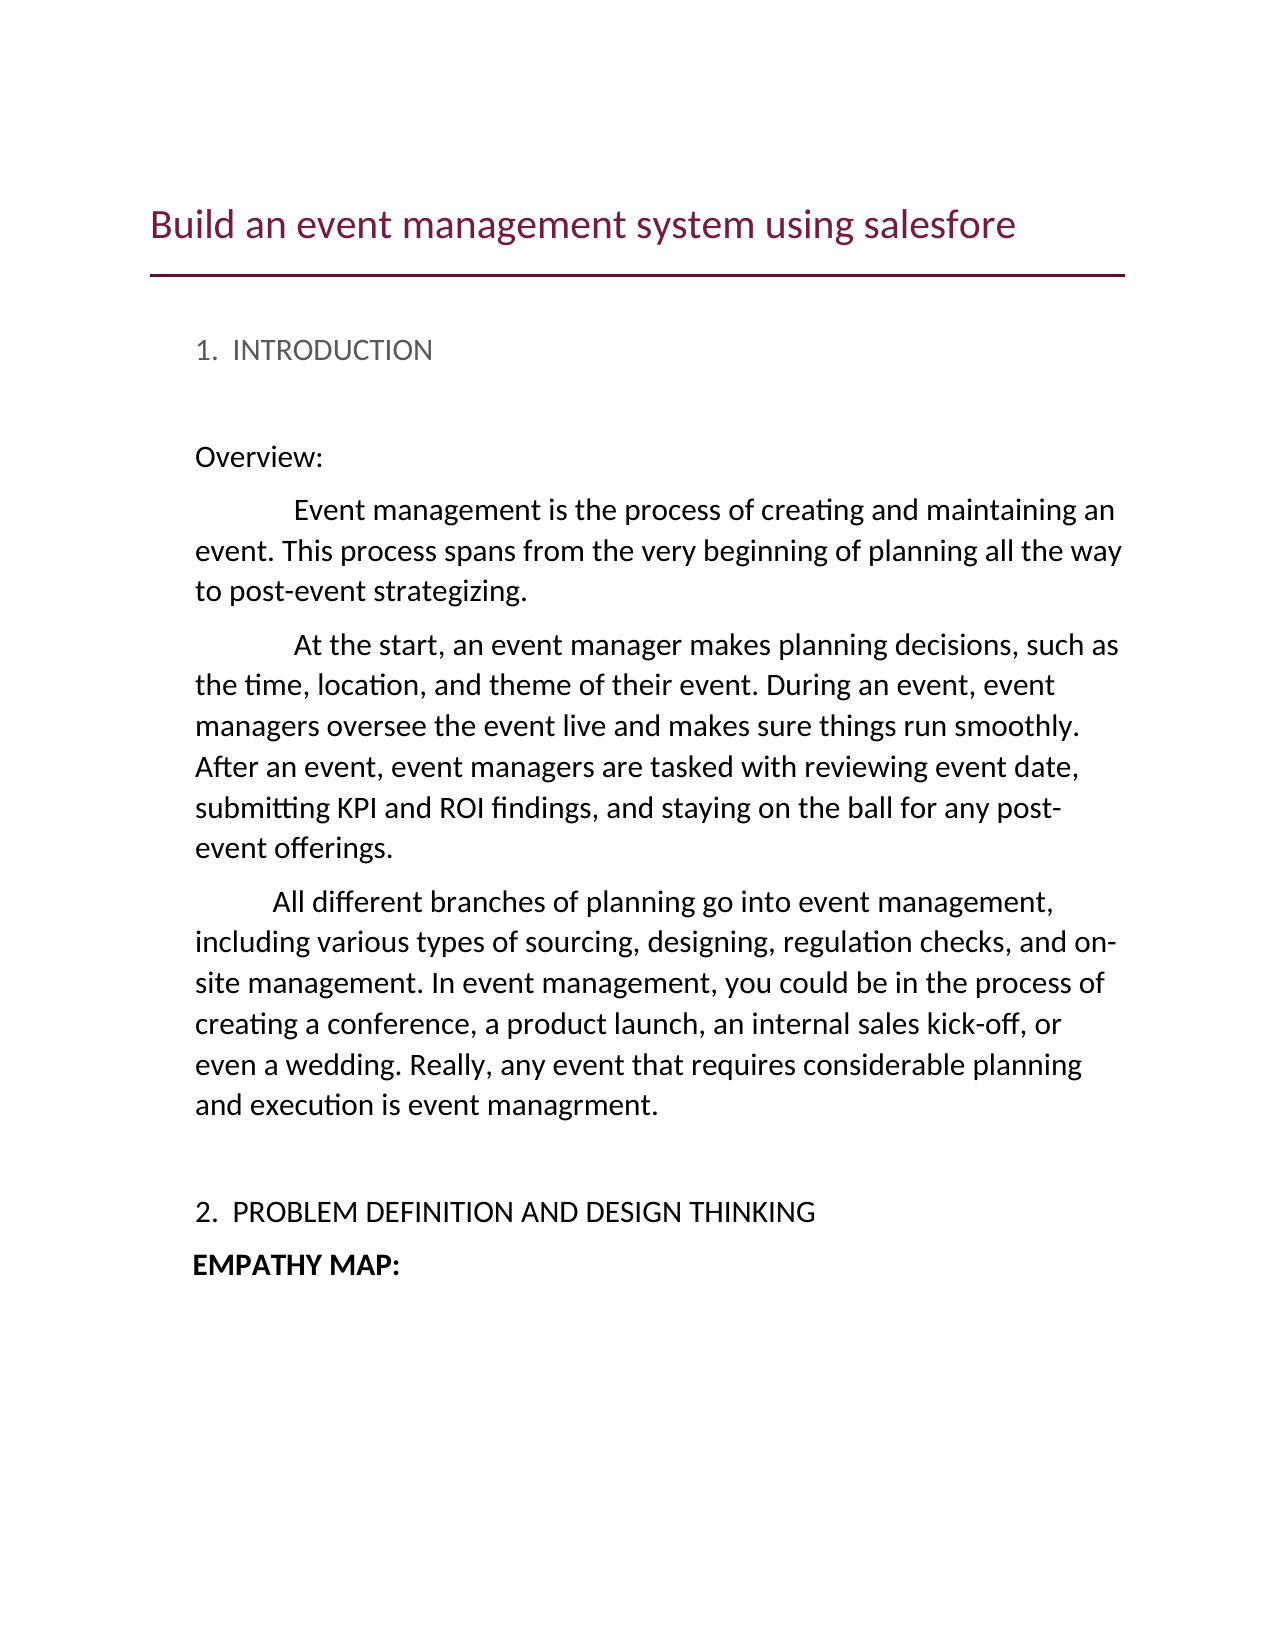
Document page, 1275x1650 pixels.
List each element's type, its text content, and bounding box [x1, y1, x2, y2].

list All different branches of planning go into event management, including various types of sourcing, designing, regulation checks, and on-site management. In event management, you could be in the process of creating a conference, a product launch, an internal sales kick-off, or even a wedding. Really, any event that requires considerable planning and execution is event managrment. [195, 882, 1125, 1123]
list PROBLEM DEFINITION AND DESIGN THINKING [195, 1192, 1125, 1230]
list Event management is the process of creating and maintaining an event. This process spans from the very beginning of planning all the way to post-event strategizing. [195, 490, 1125, 610]
list At the start, an event manager makes planning decisions, such as the time, location, and theme of their event. During an event, event managers oversee the event live and makes sure things run smoothly. After an event, event managers are tasked with reviewing event date, submitting KPI and ROI findings, and staying on the ball for any post-event offerings. [195, 625, 1125, 867]
list Overview: [195, 437, 1125, 475]
list EMPATHY MAP: [150, 1245, 1125, 1283]
list INTRODUCTION [195, 330, 1125, 368]
subtitle Build an event management system using salesfore [150, 198, 1125, 274]
